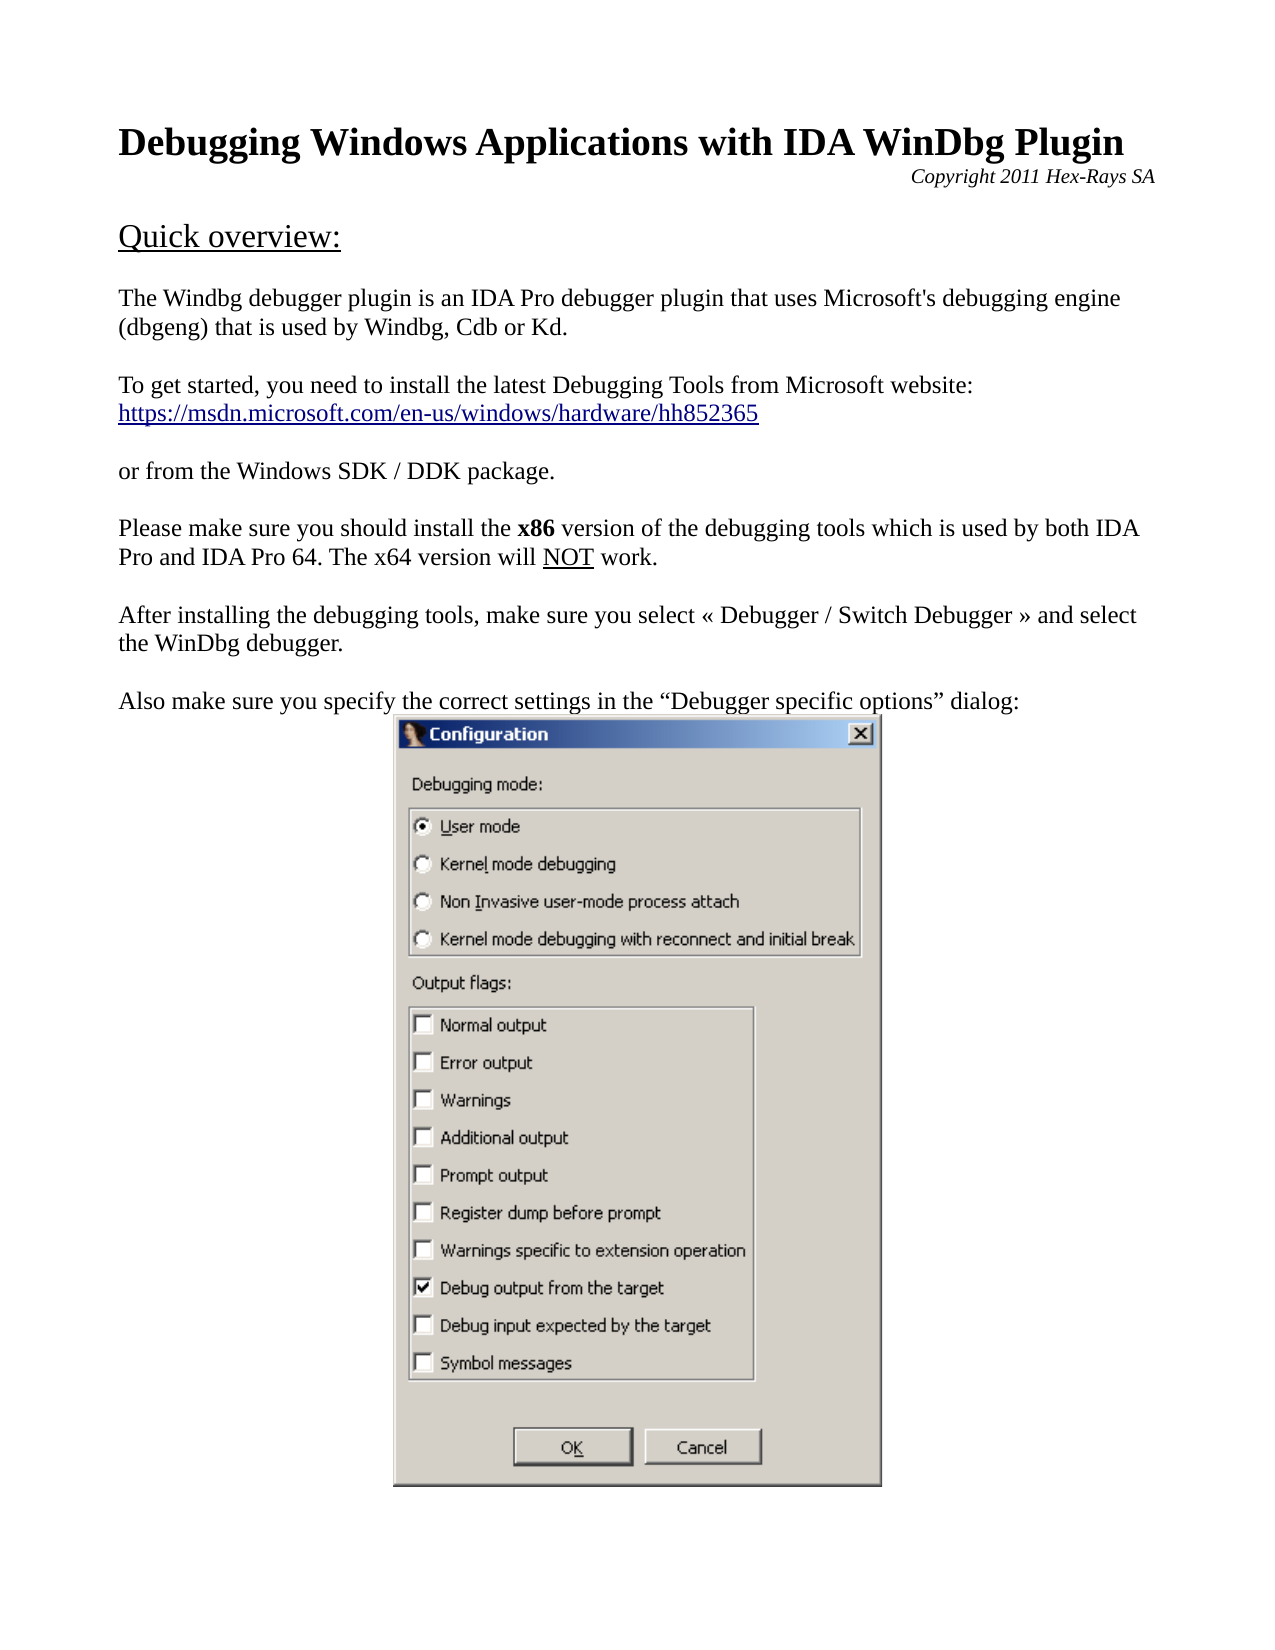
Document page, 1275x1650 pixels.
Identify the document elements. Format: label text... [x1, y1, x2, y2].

text Quick overview: [118, 216, 1157, 255]
text The Windbg debugger plugin is an IDA Pro debugger plugin that uses Microsoft's debugging engine (dbgeng) that is used by Windbg, Cdb or Kd. [118, 283, 1157, 341]
text Debugging Windows Applications with IDA WinDbg Plugin [118, 118, 1157, 164]
picture [393, 714, 883, 1487]
text Also make sure you specify the correct settings in the “Debugger specific options” dialog: [118, 686, 1157, 715]
text After installing the debugging tools, make sure you select « Debugger / Switch Debugger » and select the WinDbg debugger. [118, 600, 1157, 657]
text Copyright 2011 Hex-Rays SA [118, 164, 1157, 188]
text To get started, you need to install the latest Debugging Tools from Microsoft website: https://msdn.microsoft.com/en-us/windows/hardware/hh852365 [118, 370, 1157, 427]
text Please make sure you should install the x86 version of the debugging tools which is used by both IDA Pro and IDA Pro 64. The x64 version will NOT work. [118, 513, 1157, 571]
text or from the Windows SDK / DDK package. [118, 456, 1157, 485]
